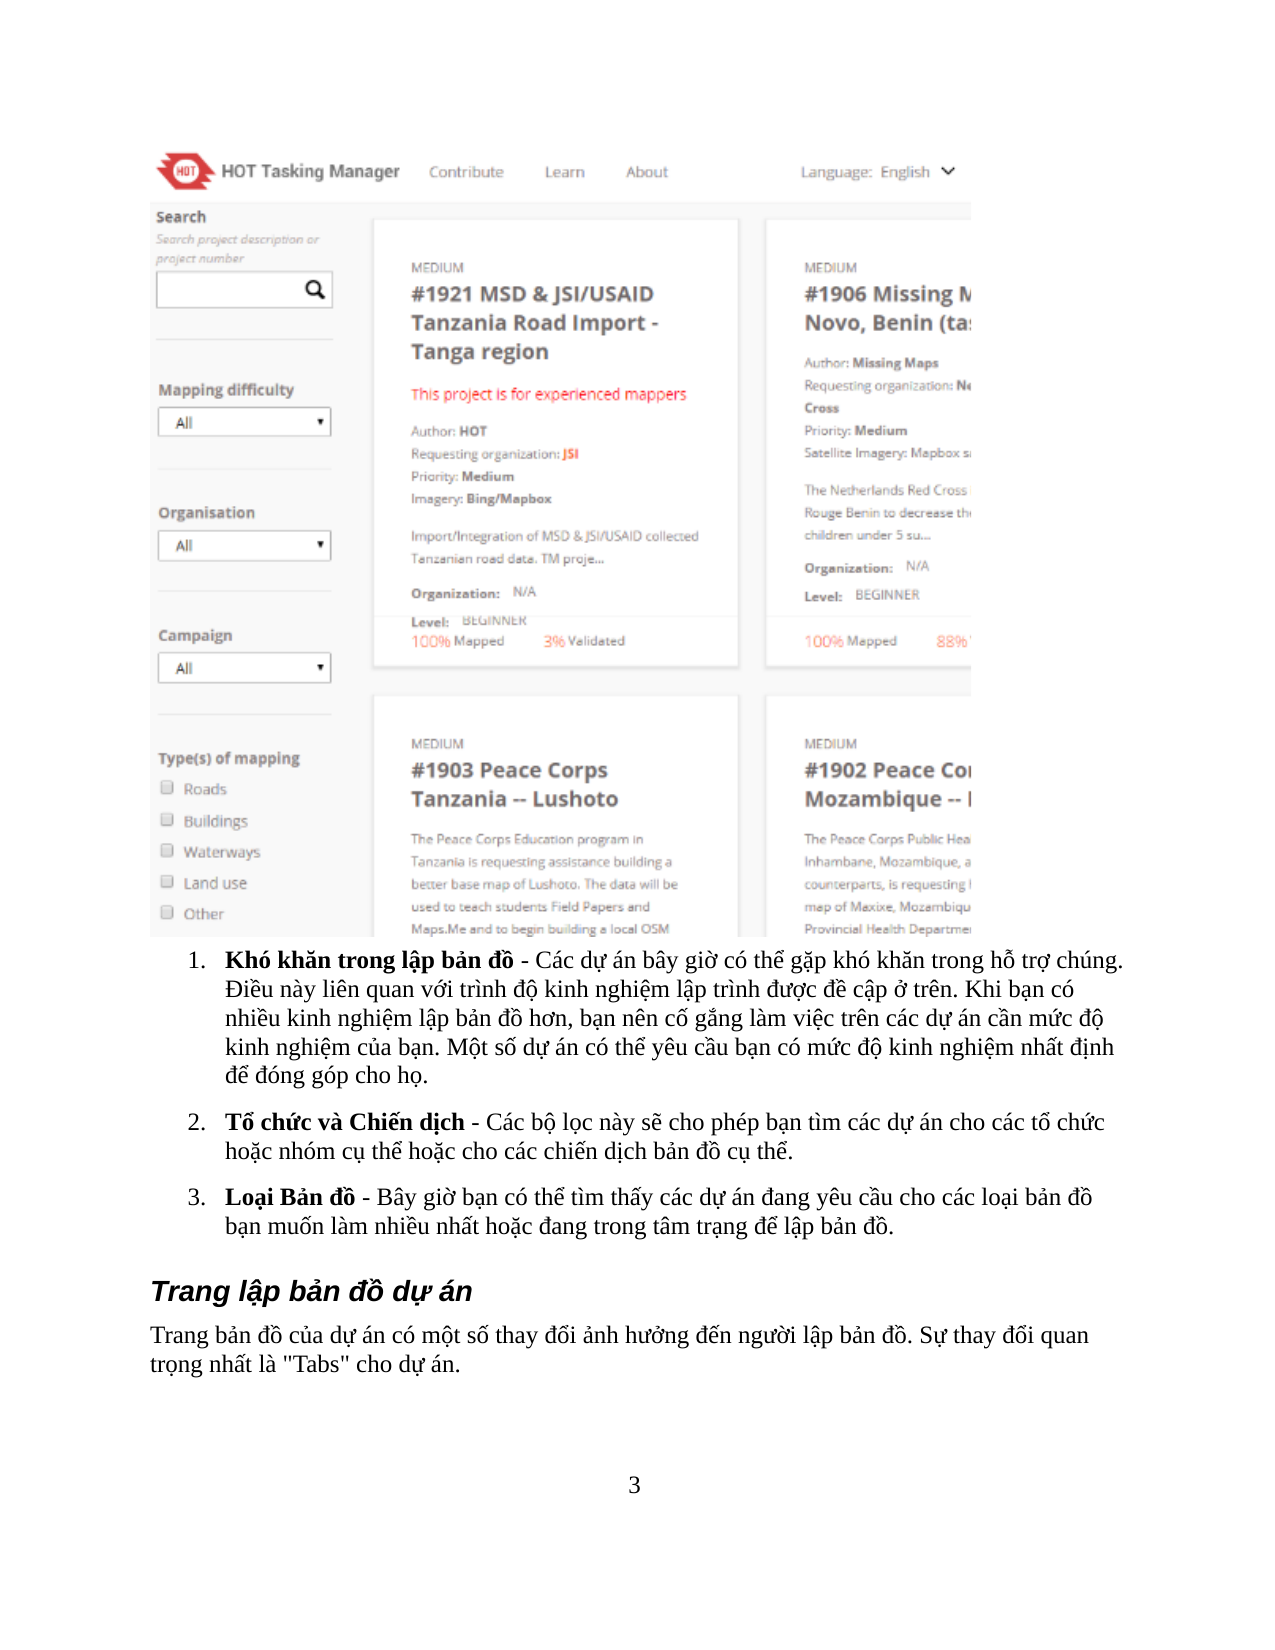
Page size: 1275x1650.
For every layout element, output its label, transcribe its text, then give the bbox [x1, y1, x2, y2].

picture [150, 150, 972, 937]
list Loại Bản đồ - Bây giờ bạn có thể tìm thấy các dự án đang yêu cầu cho các loại bản đồ bạn muốn làm nhiều nhất hoặc đang trong tâm trạng để lập bản đồ. [187, 1182, 1125, 1240]
text Trang bản đồ của dự án có một số thay đổi ảnh hưởng đến người lập bản đồ. Sự thay đổi quan trọng nhất là "Tabs" cho dự án. [150, 1320, 1125, 1377]
list Khó khăn trong lập bản đồ - Các dự án bây giờ có thể gặp khó khăn trong hỗ trợ chúng. Điều này liên quan với trình độ kinh nghiệm lập trình được đề cập ở trên. Khi bạn có nhiều kinh nghiệm lập bản đồ hơn, bạn nên cố gắng làm việc trên các dự án cần mức độ kinh nghiệm của bạn. Một số dự án có thể yêu cầu bạn có mức độ kinh nghiệm nhất định để đóng góp cho họ. [187, 945, 1125, 1089]
list Tổ chức và Chiến dịch - Các bộ lọc này sẽ cho phép bạn tìm các dự án cho các tổ chức hoặc nhóm cụ thể hoặc cho các chiến dịch bản đồ cụ thể. [187, 1107, 1125, 1164]
subtitle Trang lập bản đồ dự án [150, 1274, 1125, 1307]
